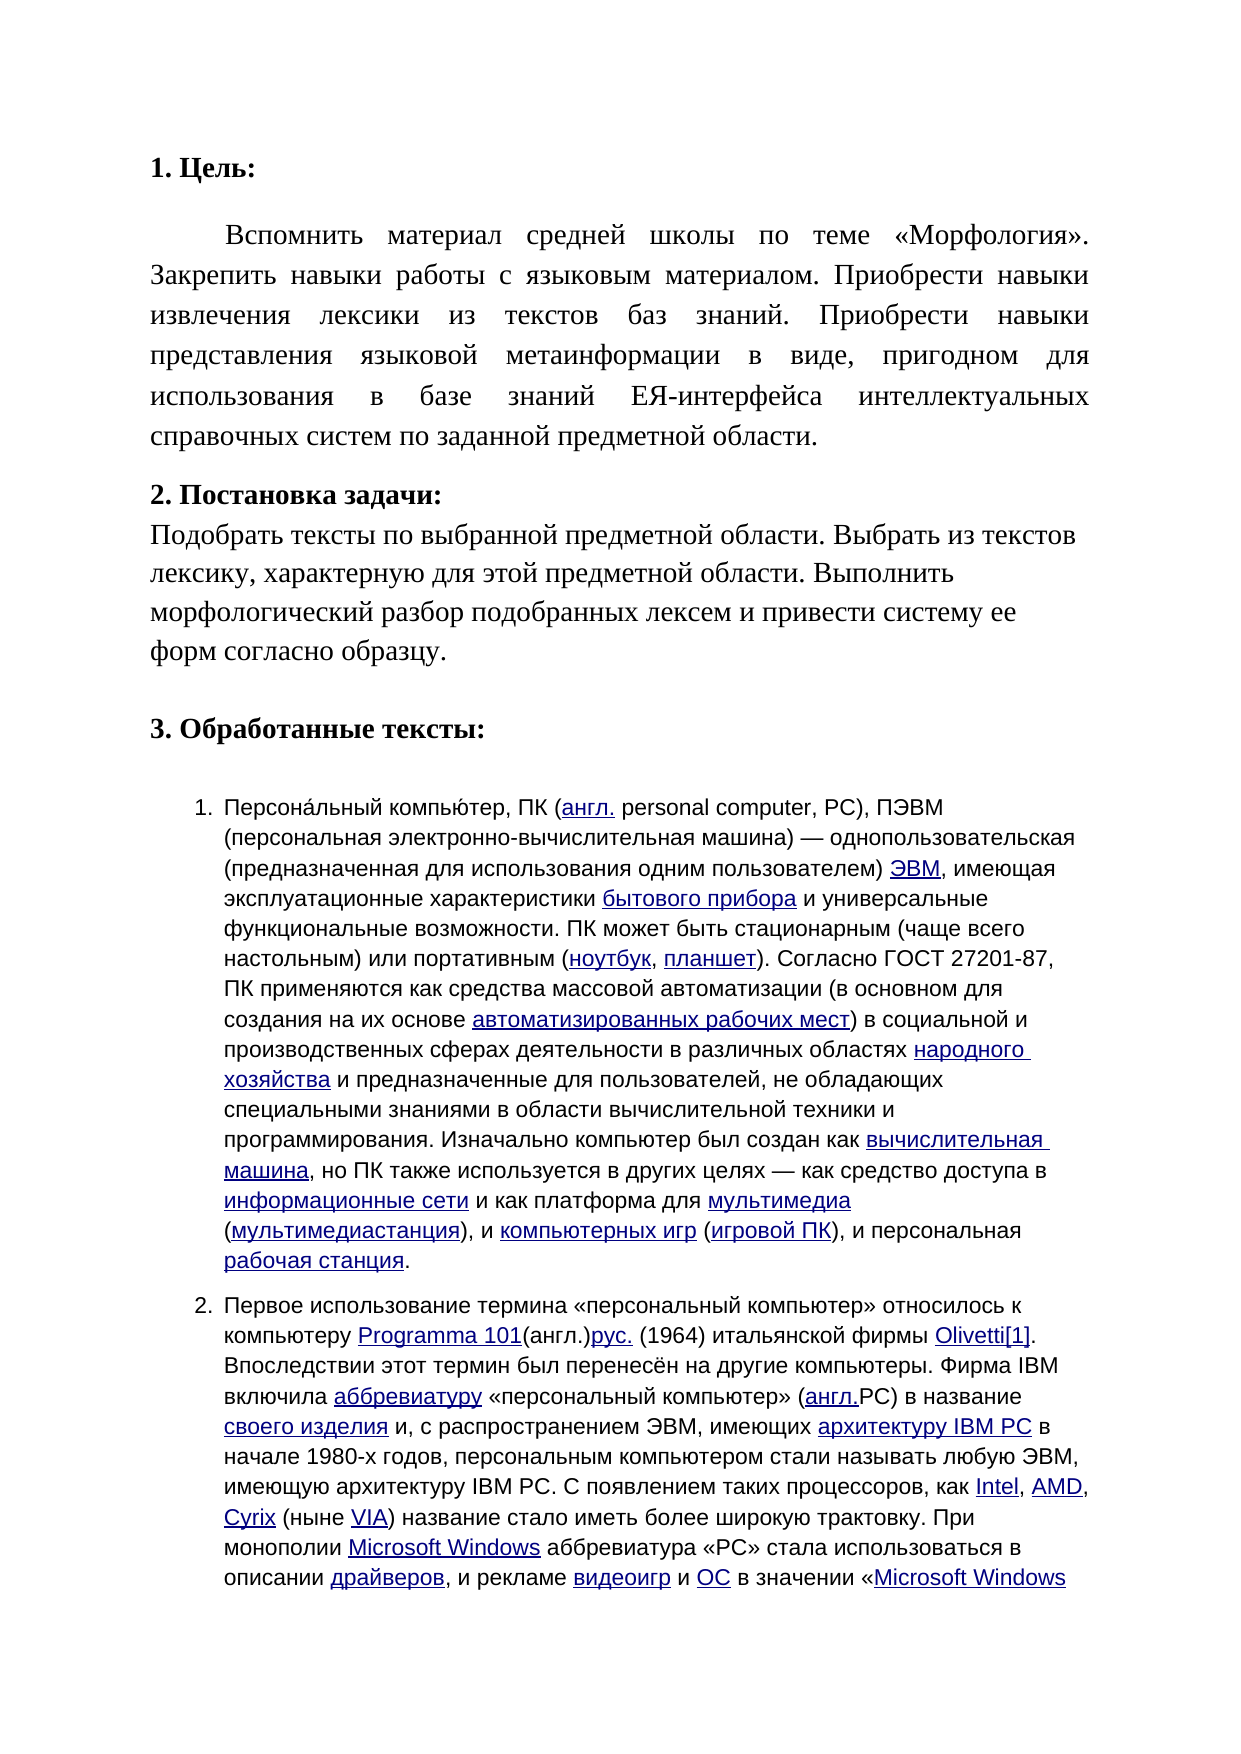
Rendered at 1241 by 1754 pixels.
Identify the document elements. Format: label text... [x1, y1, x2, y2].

text 3. Обработанные тексты: [150, 711, 1090, 744]
list Персона́льный компью́тер, ПК (англ. personal computer, PC), ПЭВМ (персональная электронно-вычислительная машина) — однопользовательская (предназначенная для использования одним пользователем) ЭВМ, имеющая эксплуатационные характеристики бытового прибора и универсальные функциональные возможности. ПК может быть стационарным (чаще всего настольным) или портативным (ноутбук, планшет). Согласно ГОСТ 27201-87, ПК применяются как средства массовой автоматизации (в основном для создания на их основе автоматизированных рабочих мест) в социальной и производственных сферах деятельности в различных областях народного хозяйства и предназначенные для пользователей, не обладающих специальными знаниями в области вычислительной техники и программирования. Изначально компьютер был создан как вычислительная машина, но ПК также используется в других целях — как средство доступа в информационные сети и как платформа для мультимедиа (мультимедиастанция), и компьютерных игр (игровой ПК), и персональная рабочая станция. [194, 794, 1090, 1274]
list Первое использование термина «персональный компьютер» относилось к компьютеру Programma 101(англ.)рус. (1964) итальянской фирмы Olivetti[1]. Впоследствии этот термин был перенесён на другие компьютеры. Фирма IBM включила аббревиатуру «персональный компьютер» (англ.PC) в название своего изделия и, с распространением ЭВМ, имеющих архитектуру IBM PC в начале 1980-х годов, персональным компьютером стали называть любую ЭВМ, имеющую архитектуру IBM PC. С появлением таких процессоров, как Intel, AMD, Cyrix (ныне VIA) название стало иметь более широкую трактовку. При монополии Microsoft Windows аббревиатура «PC» стала использоваться в описании драйверов, и рекламе видеоигр и ОС в значении «Microsoft Windows [194, 1292, 1090, 1590]
text 2. Постановка задачи: [150, 477, 1090, 510]
text 1. Цель: [150, 150, 1090, 183]
text Вспомнить материал средней школы по теме «Морфология». Закрепить навыки работы с языковым материалом. Приобрести навыки извлечения лексики из текстов баз знаний. Приобрести навыки представления языковой метаинформации в виде, пригодном для использования в базе знаний ЕЯ-интерфейса интеллектуальных справочных систем по заданной предметной области. [150, 217, 1090, 451]
text Подобрать тексты по выбранной предметной области. Выбрать из текстов лексику, характерную для этой предметной области. Выполнить морфологический разбор подобранных лексем и привести систему ее форм согласно образцу. [150, 517, 1090, 666]
